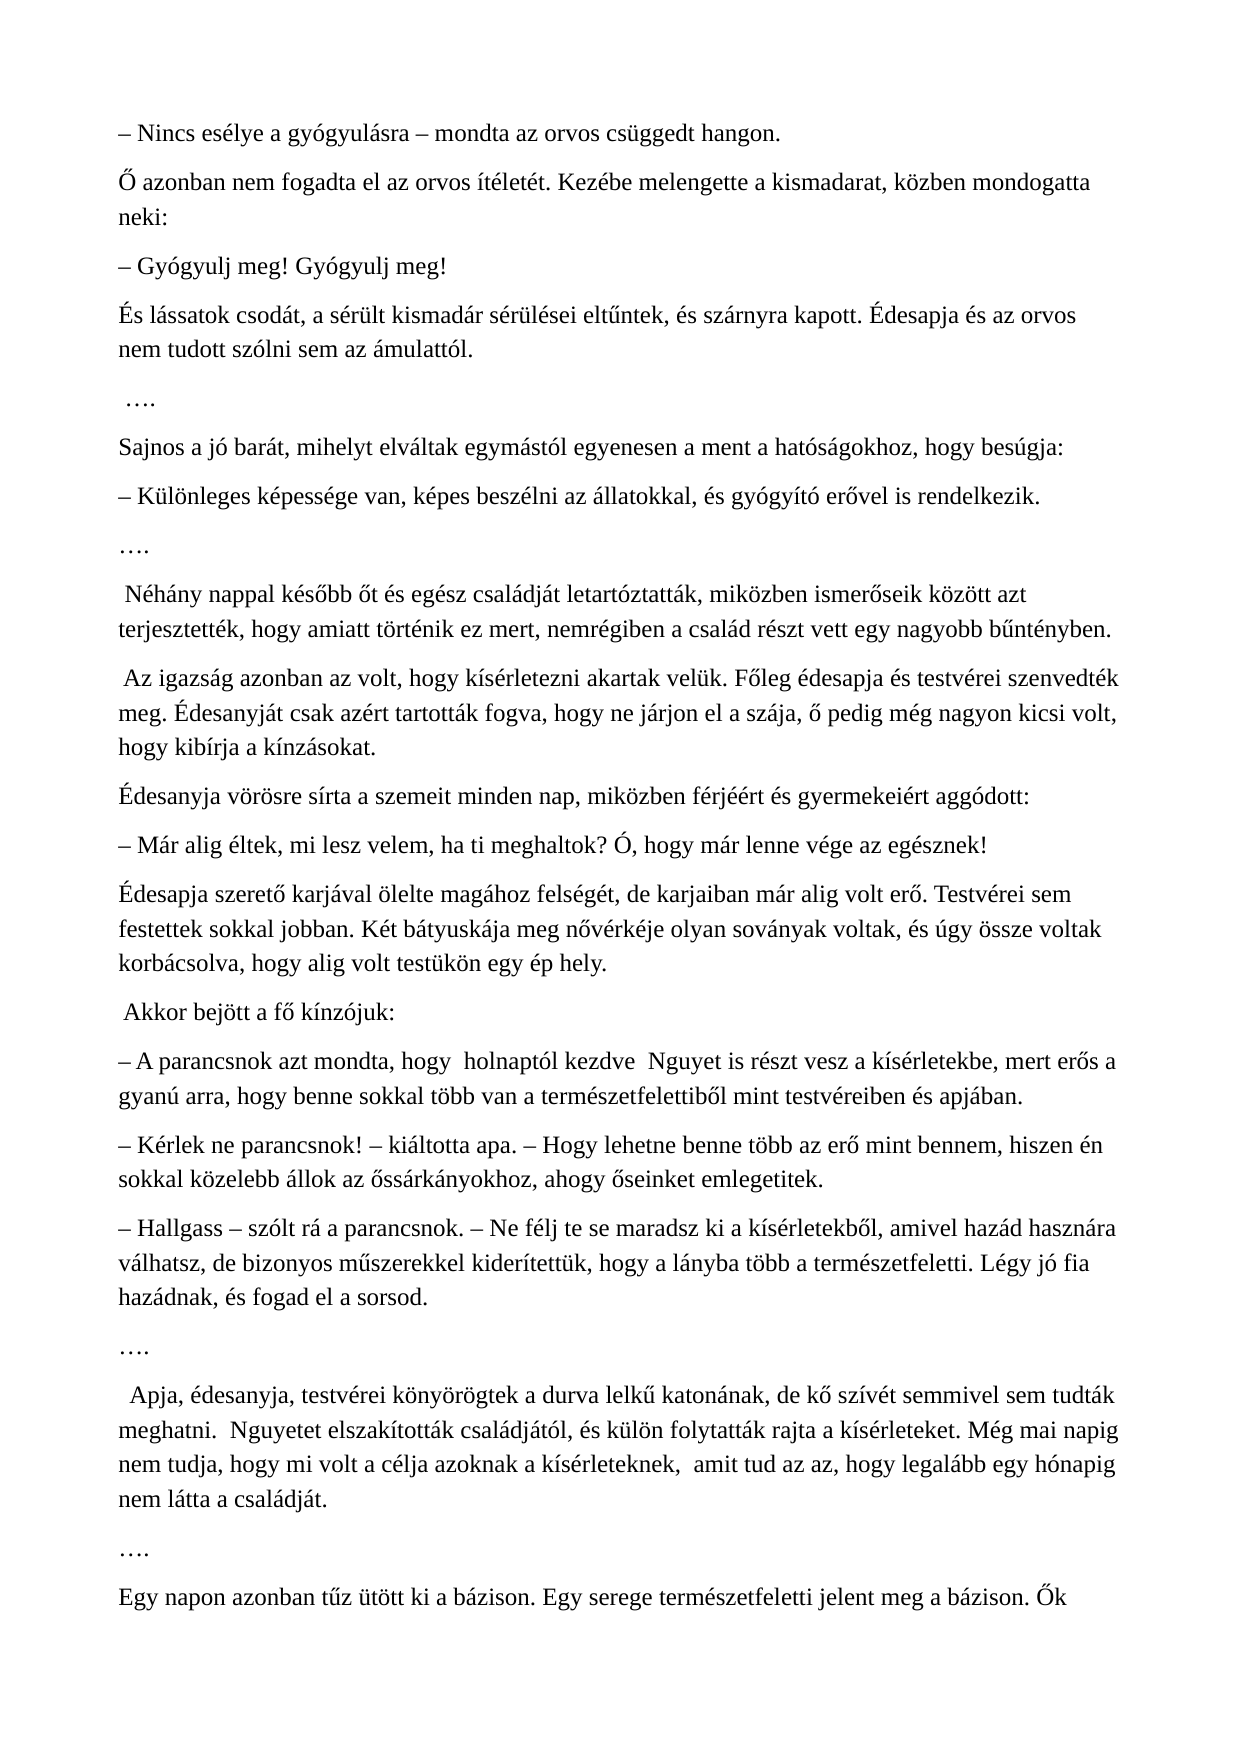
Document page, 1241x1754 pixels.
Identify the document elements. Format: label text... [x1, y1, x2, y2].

text – Már alig éltek, mi lesz velem, ha ti meghaltok? Ó, hogy már lenne vége az egésznek! [118, 830, 1122, 859]
text Édesapja szerető karjával ölelte magához felségét, de karjaiban már alig volt erő. Testvérei sem festettek sokkal jobban. Két bátyuskája meg nővérkéje olyan soványak voltak, és úgy össze voltak korbácsolva, hogy alig volt testükön egy ép hely. [118, 879, 1122, 977]
text Sajnos a jó barát, mihelyt elváltak egymástól egyenesen a ment a hatóságokhoz, hogy besúgja: [118, 432, 1122, 461]
text …. [118, 531, 1122, 559]
text – Gyógyulj meg! Gyógyulj meg! [118, 251, 1122, 279]
text Az igazság azonban az volt, hogy kísérletezni akartak velük. Főleg édesapja és testvérei szenvedték meg. Édesanyját csak azért tartották fogva, hogy ne járjon el a szája, ő pedig még nagyon kicsi volt, hogy kibírja a kínzásokat. [118, 663, 1122, 761]
text …. [118, 1533, 1122, 1562]
text És lássatok csodát, a sérült kismadár sérülései eltűntek, és szárnyra kapott. Édesapja és az orvos nem tudott szólni sem az ámulattól. [118, 300, 1122, 363]
text …. [118, 1331, 1122, 1360]
text Apja, édesanyja, testvérei könyörögtek a durva lelkű katonának, de kő szívét semmivel sem tudták meghatni. Nguyetet elszakították családjától, és külön folytatták rajta a kísérleteket. Még mai napig nem tudja, hogy mi volt a célja azoknak a kísérleteknek, amit tud az az, hogy legalább egy hónapig nem látta a családját. [118, 1381, 1122, 1513]
text – Hallgass – szólt rá a parancsnok. – Ne félj te se maradsz ki a kísérletekből, amivel hazád hasznára válhatsz, de bizonyos műszerekkel kiderítettük, hogy a lányba több a természetfeletti. Légy jó fia hazádnak, és fogad el a sorsod. [118, 1213, 1122, 1311]
text Édesanyja vörösre sírta a szemeit minden nap, miközben férjéért és gyermekeiért aggódott: [118, 781, 1122, 810]
text – Kérlek ne parancsnok! – kiáltotta apa. – Hogy lehetne benne több az erő mint bennem, hiszen én sokkal közelebb állok az őssárkányokhoz, ahogy őseinket emlegetitek. [118, 1130, 1122, 1193]
text Egy napon azonban tűz ütött ki a bázison. Egy serege természetfeletti jelent meg a bázison. Ők [118, 1582, 1122, 1611]
text …. [118, 383, 1122, 412]
text Ő azonban nem fogadta el az orvos ítéletét. Kezébe melengette a kismadarat, közben mondogatta neki: [118, 167, 1122, 230]
text – Nincs esélye a gyógyulásra – mondta az orvos csüggedt hangon. [118, 118, 1122, 147]
text – A parancsnok azt mondta, hogy holnaptól kezdve Nguyet is részt vesz a kísérletekbe, mert erős a gyanú arra, hogy benne sokkal több van a természetfelettiből mint testvéreiben és apjában. [118, 1046, 1122, 1109]
text – Különleges képessége van, képes beszélni az állatokkal, és gyógyító erővel is rendelkezik. [118, 481, 1122, 510]
text Néhány nappal később őt és egész családját letartóztatták, miközben ismerőseik között azt terjesztették, hogy amiatt történik ez mert, nemrégiben a család részt vett egy nagyobb bűntényben. [118, 579, 1122, 643]
text Akkor bejött a fő kínzójuk: [118, 997, 1122, 1026]
